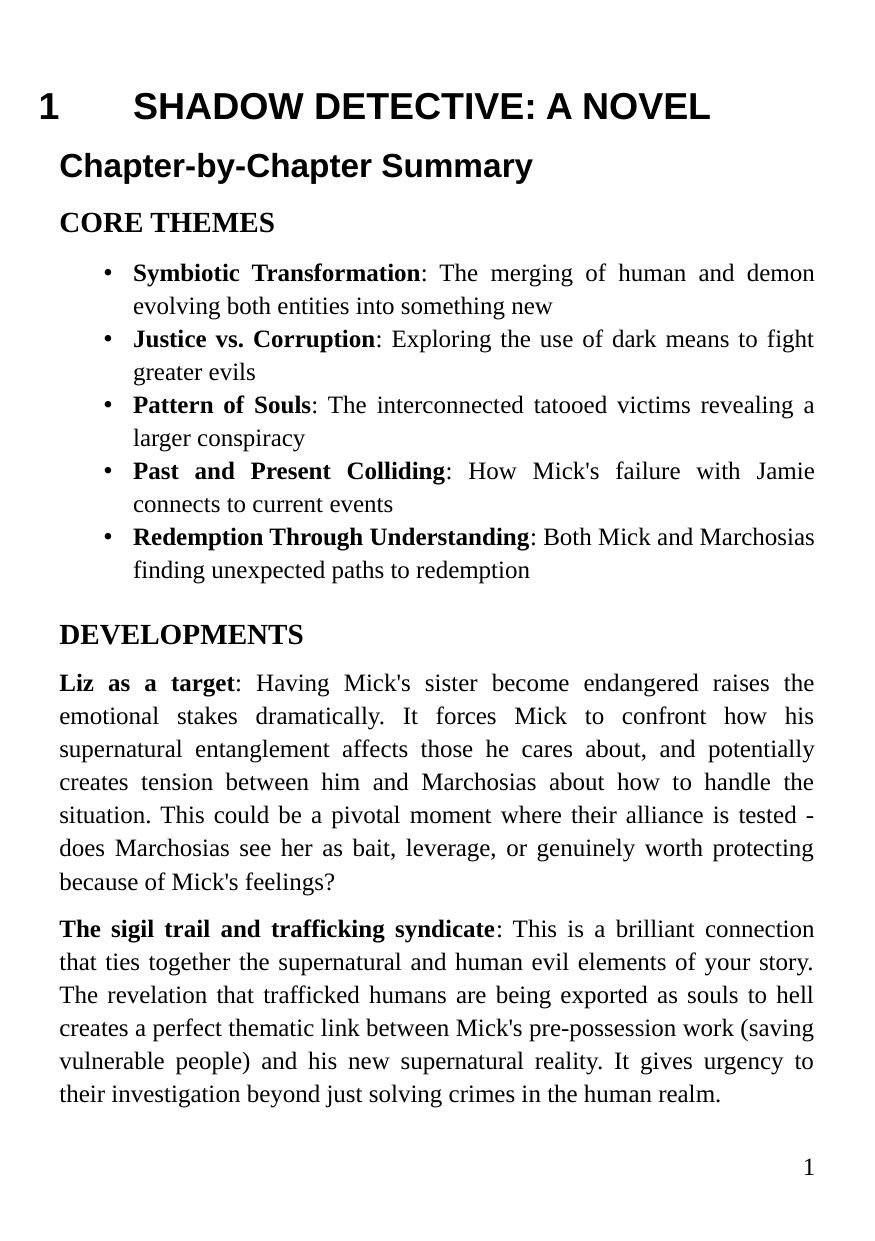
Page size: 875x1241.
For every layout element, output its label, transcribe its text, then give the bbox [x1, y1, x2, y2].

list Pattern of Souls: The interconnected tatooed victims revealing a larger conspiracy [103, 390, 815, 452]
list Symbiotic Transformation: The merging of human and demon evolving both entities into something new [103, 258, 815, 320]
text Liz as a target: Having Mick's sister become endangered raises the emotional stakes dramatically. It forces Mick to confront how his supernatural entanglement affects those he cares about, and potentially creates tension between him and Marchosias about how to handle the situation. This could be a pivotal moment where their alliance is tested - does Marchosias see her as bait, leverage, or genuinely worth protecting because of Mick's feelings? [59, 668, 815, 895]
list Justice vs. Corruption: Exploring the use of dark means to fight greater evils [103, 324, 815, 386]
subtitle DEVELOPMENTS [59, 617, 815, 651]
text The sigil trail and trafficking syndicate: This is a brilliant connection that ties together the supernatural and human evil elements of your story. The revelation that trafficked humans are being exported as souls to hell creates a perfect thematic link between Mick's pre-possession work (saving vulnerable people) and his new supernatural reality. It gives urgency to their investigation beyond just solving crimes in the human realm. [59, 914, 815, 1108]
list Past and Present Colliding: How Mick's failure with Jamie connects to current events [103, 456, 815, 518]
subtitle CORE THEMES [59, 205, 815, 238]
subtitle Chapter-by-Chapter Summary [59, 146, 815, 184]
subtitle SHADOW DETECTIVE: A NOVEL [59, 84, 815, 127]
list Redemption Through Understanding: Both Mick and Marchosias finding unexpected paths to redemption [103, 522, 815, 584]
